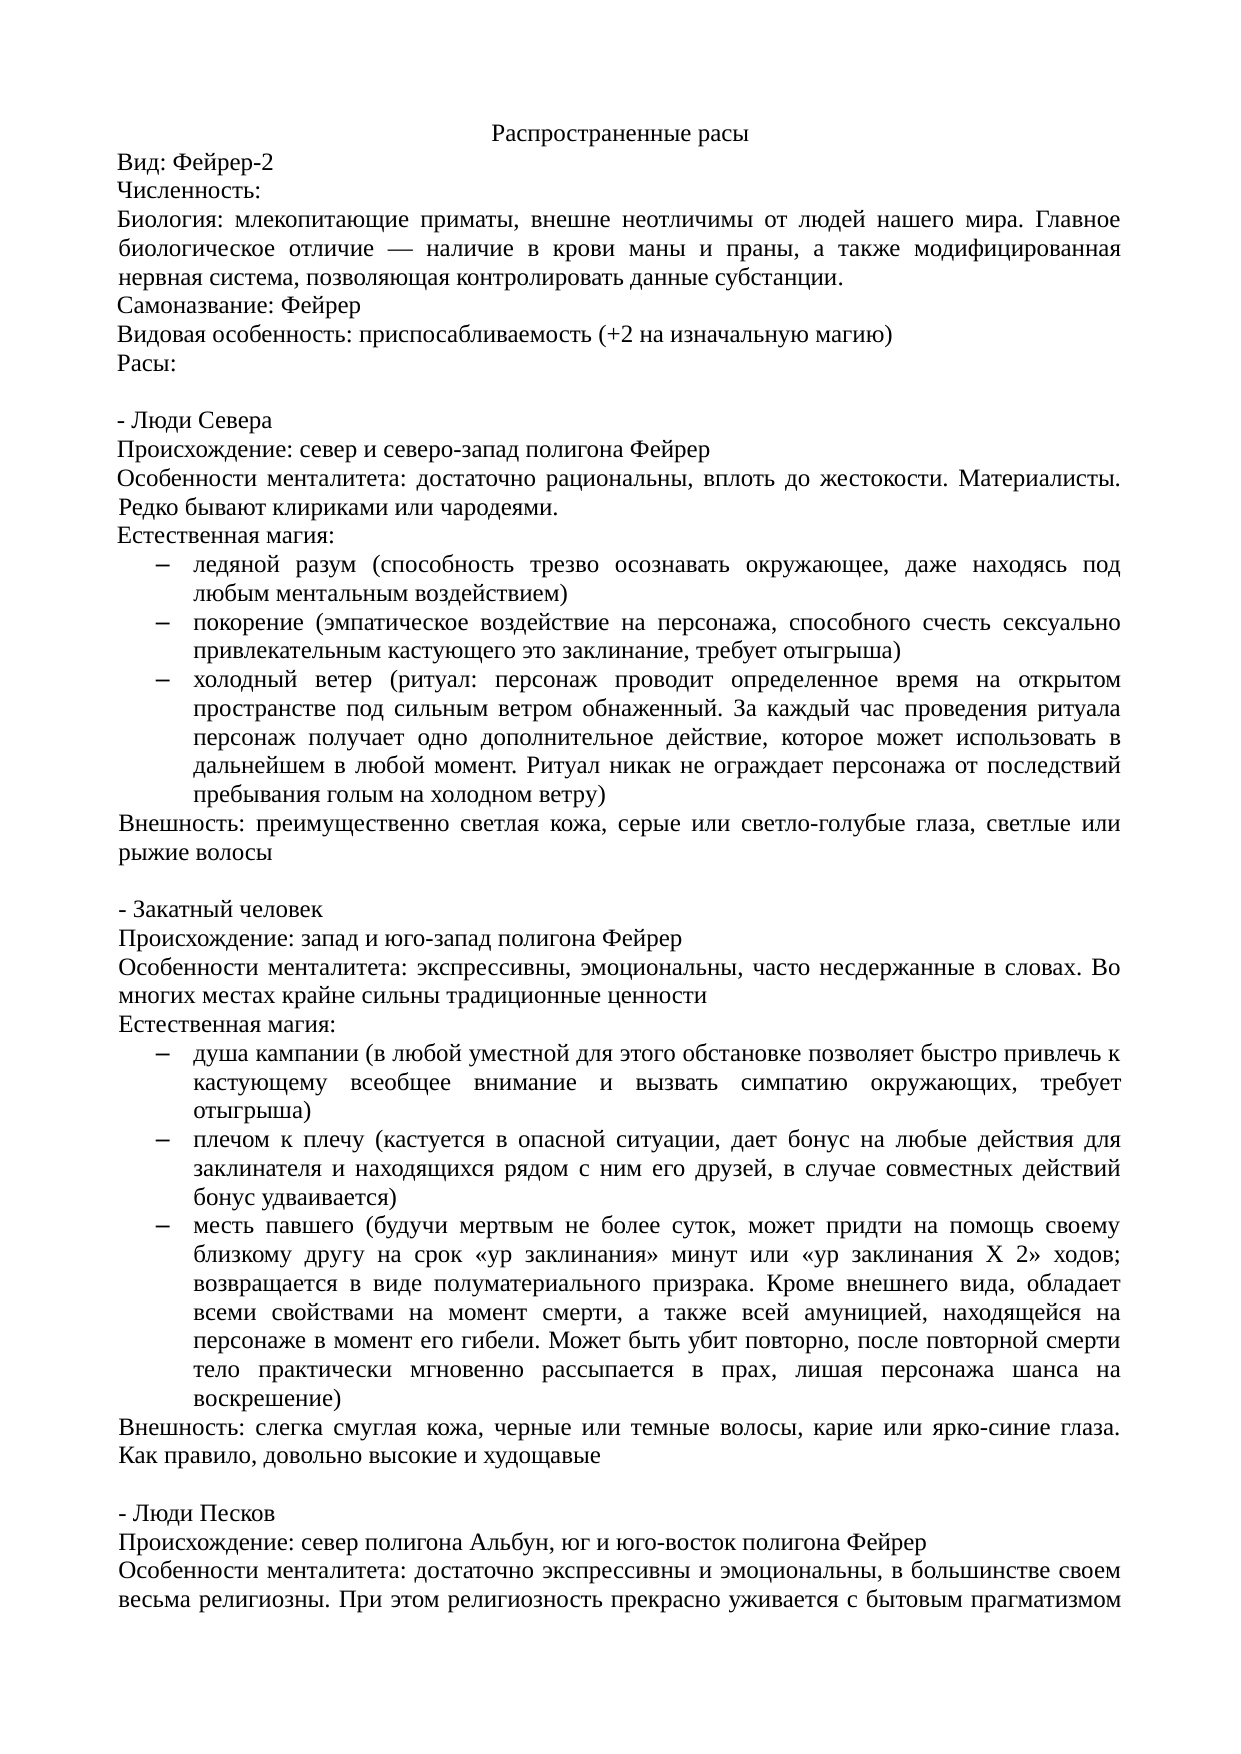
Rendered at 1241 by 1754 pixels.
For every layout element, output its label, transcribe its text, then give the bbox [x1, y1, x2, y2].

list месть павшего (будучи мертвым не более суток, может придти на помощь своему близкому другу на срок «ур заклинания» минут или «ур заклинания Х 2» ходов; возвращается в виде полуматериального призрака. Кроме внешнего вида, обладает всеми свойствами на момент смерти, а также всей амуницией, находящейся на персонаже в момент его гибели. Может быть убит повторно, после повторной смерти тело практически мгновенно рассыпается в прах, лишая персонажа шанса на воскрешение) [156, 1211, 1122, 1412]
text - Люди Севера [117, 406, 1122, 434]
text Естественная магия: [118, 1009, 1122, 1038]
list душа кампании (в любой уместной для этого обстановке позволяет быстро привлечь к кастующему всеобщее внимание и вызвать симпатию окружающих, требует отыгрыша) [156, 1038, 1122, 1124]
text Особенности менталитета: экспрессивны, эмоциональны, часто несдержанные в словах. Во многих местах крайне сильны традиционные ценности [118, 952, 1122, 1009]
text Численность: [117, 176, 1122, 204]
text Естественная магия: [117, 521, 1122, 549]
text Биология: млекопитающие приматы, внешне неотличимы от людей нашего мира. Главное биологическое отличие — наличие в крови маны и праны, а также модифицированная нервная система, позволяющая контролировать данные субстанции. [117, 204, 1122, 291]
list плечом к плечу (кастуется в опасной ситуации, дает бонус на любые действия для заклинателя и находящихся рядом с ним его друзей, в случае совместных действий бонус удваивается) [156, 1124, 1122, 1211]
text Происхождение: север полигона Альбун, юг и юго-восток полигона Фейрер [118, 1527, 1122, 1556]
text Видовая особенность: приспосабливаемость (+2 на изначальную магию) [117, 319, 1122, 348]
text Расы: [117, 348, 1122, 377]
text Происхождение: запад и юго-запад полигона Фейрер [118, 923, 1122, 952]
text Вид: Фейрер-2 [117, 147, 1122, 176]
text Особенности менталитета: достаточно экспрессивны и эмоциональны, в большинстве своем весьма религиозны. При этом религиозность прекрасно уживается с бытовым прагматизмом [118, 1556, 1122, 1613]
text Самоназвание: Фейрер [117, 291, 1122, 319]
text Внешность: слегка смуглая кожа, черные или темные волосы, карие или ярко-синие глаза. Как правило, довольно высокие и худощавые [118, 1412, 1122, 1469]
list ледяной разум (способность трезво осознавать окружающее, даже находясь под любым ментальным воздействием) [156, 549, 1122, 607]
text Внешность: преимущественно светлая кожа, серые или светло-голубые глаза, светлые или рыжие волосы [118, 808, 1122, 866]
text Происхождение: север и северо-запад полигона Фейрер [117, 434, 1122, 463]
text Особенности менталитета: достаточно рациональны, вплоть до жестокости. Материалисты. Редко бывают клириками или чародеями. [117, 463, 1122, 521]
text - Закатный человек [118, 894, 1122, 923]
text - Люди Песков [118, 1498, 1122, 1527]
list холодный ветер (ритуал: персонаж проводит определенное время на открытом пространстве под сильным ветром обнаженный. За каждый час проведения ритуала персонаж получает одно дополнительное действие, которое может использовать в дальнейшем в любой момент. Ритуал никак не ограждает персонажа от последствий пребывания голым на холодном ветру) [156, 664, 1122, 808]
list покорение (эмпатическое воздействие на персонажа, способного счесть сексуально привлекательным кастующего это заклинание, требует отыгрыша) [156, 607, 1122, 664]
text Распространенные расы [118, 118, 1122, 147]
